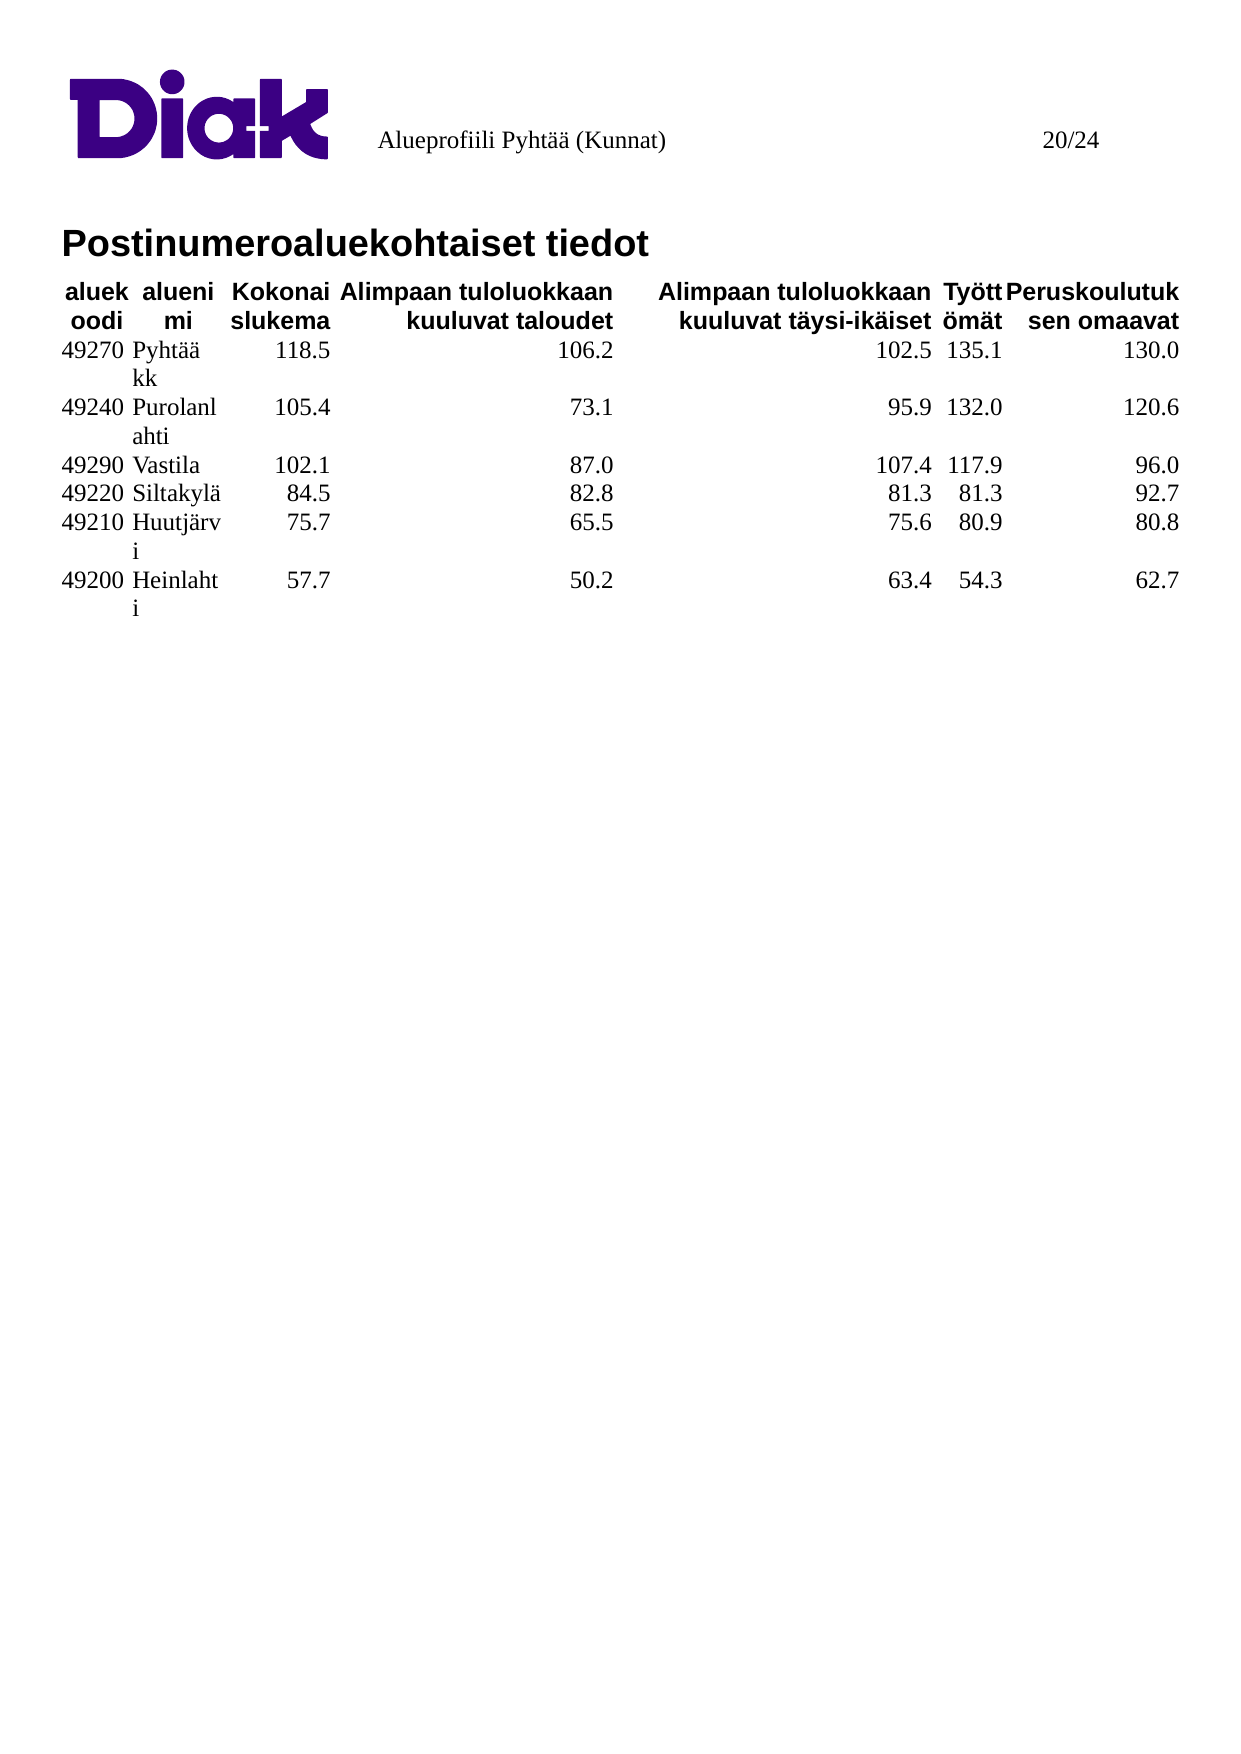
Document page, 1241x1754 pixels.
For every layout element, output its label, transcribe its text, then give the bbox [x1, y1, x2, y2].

table_cell 49220 [61, 479, 132, 507]
table_cell Purolanlahti [132, 392, 224, 450]
table_cell Pyhtää kk [132, 335, 224, 392]
table_cell 65.5 [330, 507, 613, 565]
table_header Peruskoulutuksen omaavat [1002, 277, 1179, 335]
table_cell 120.6 [1002, 392, 1179, 450]
table_header Työttömät [931, 277, 1002, 335]
table_cell 63.4 [613, 565, 931, 622]
table_cell 102.1 [224, 450, 330, 478]
table_cell 80.8 [1002, 507, 1179, 565]
table_header aluenimi [132, 277, 224, 335]
table_cell 132.0 [931, 392, 1002, 450]
table_cell 95.9 [613, 392, 931, 450]
subtitle Postinumeroaluekohtaiset tiedot [61, 221, 1179, 265]
table_cell 49290 [61, 450, 132, 478]
table_cell 106.2 [330, 335, 613, 392]
table_header Alimpaan tuloluokkaan kuuluvat taloudet [330, 277, 613, 335]
table_cell 50.2 [330, 565, 613, 622]
table_cell 96.0 [1002, 450, 1179, 478]
table_cell 118.5 [224, 335, 330, 392]
table_cell Vastila [132, 450, 224, 478]
table_header aluekoodi [61, 277, 132, 335]
table_cell 84.5 [224, 479, 330, 507]
table_cell 80.9 [931, 507, 1002, 565]
table_cell Heinlahti [132, 565, 224, 622]
table_cell 130.0 [1002, 335, 1179, 392]
table_cell 49210 [61, 507, 132, 565]
table_cell 117.9 [931, 450, 1002, 478]
table_cell 54.3 [931, 565, 1002, 622]
table_cell 62.7 [1002, 565, 1179, 622]
table_cell 57.7 [224, 565, 330, 622]
table_cell 49270 [61, 335, 132, 392]
table_cell 75.7 [224, 507, 330, 565]
table_cell 81.3 [931, 479, 1002, 507]
table_cell 49200 [61, 565, 132, 622]
table_cell 87.0 [330, 450, 613, 478]
table_cell 49240 [61, 392, 132, 450]
table_cell Huutjärvi [132, 507, 224, 565]
table_header Alimpaan tuloluokkaan kuuluvat täysi-ikäiset [613, 277, 931, 335]
table_cell 75.6 [613, 507, 931, 565]
table_cell 92.7 [1002, 479, 1179, 507]
table_cell 73.1 [330, 392, 613, 450]
table_cell 107.4 [613, 450, 931, 478]
table_cell 82.8 [330, 479, 613, 507]
table_cell 135.1 [931, 335, 1002, 392]
table_cell 102.5 [613, 335, 931, 392]
table_header Kokonaislukema [224, 277, 330, 335]
table_cell Siltakylä [132, 479, 224, 507]
table_cell 105.4 [224, 392, 330, 450]
table_cell 81.3 [613, 479, 931, 507]
